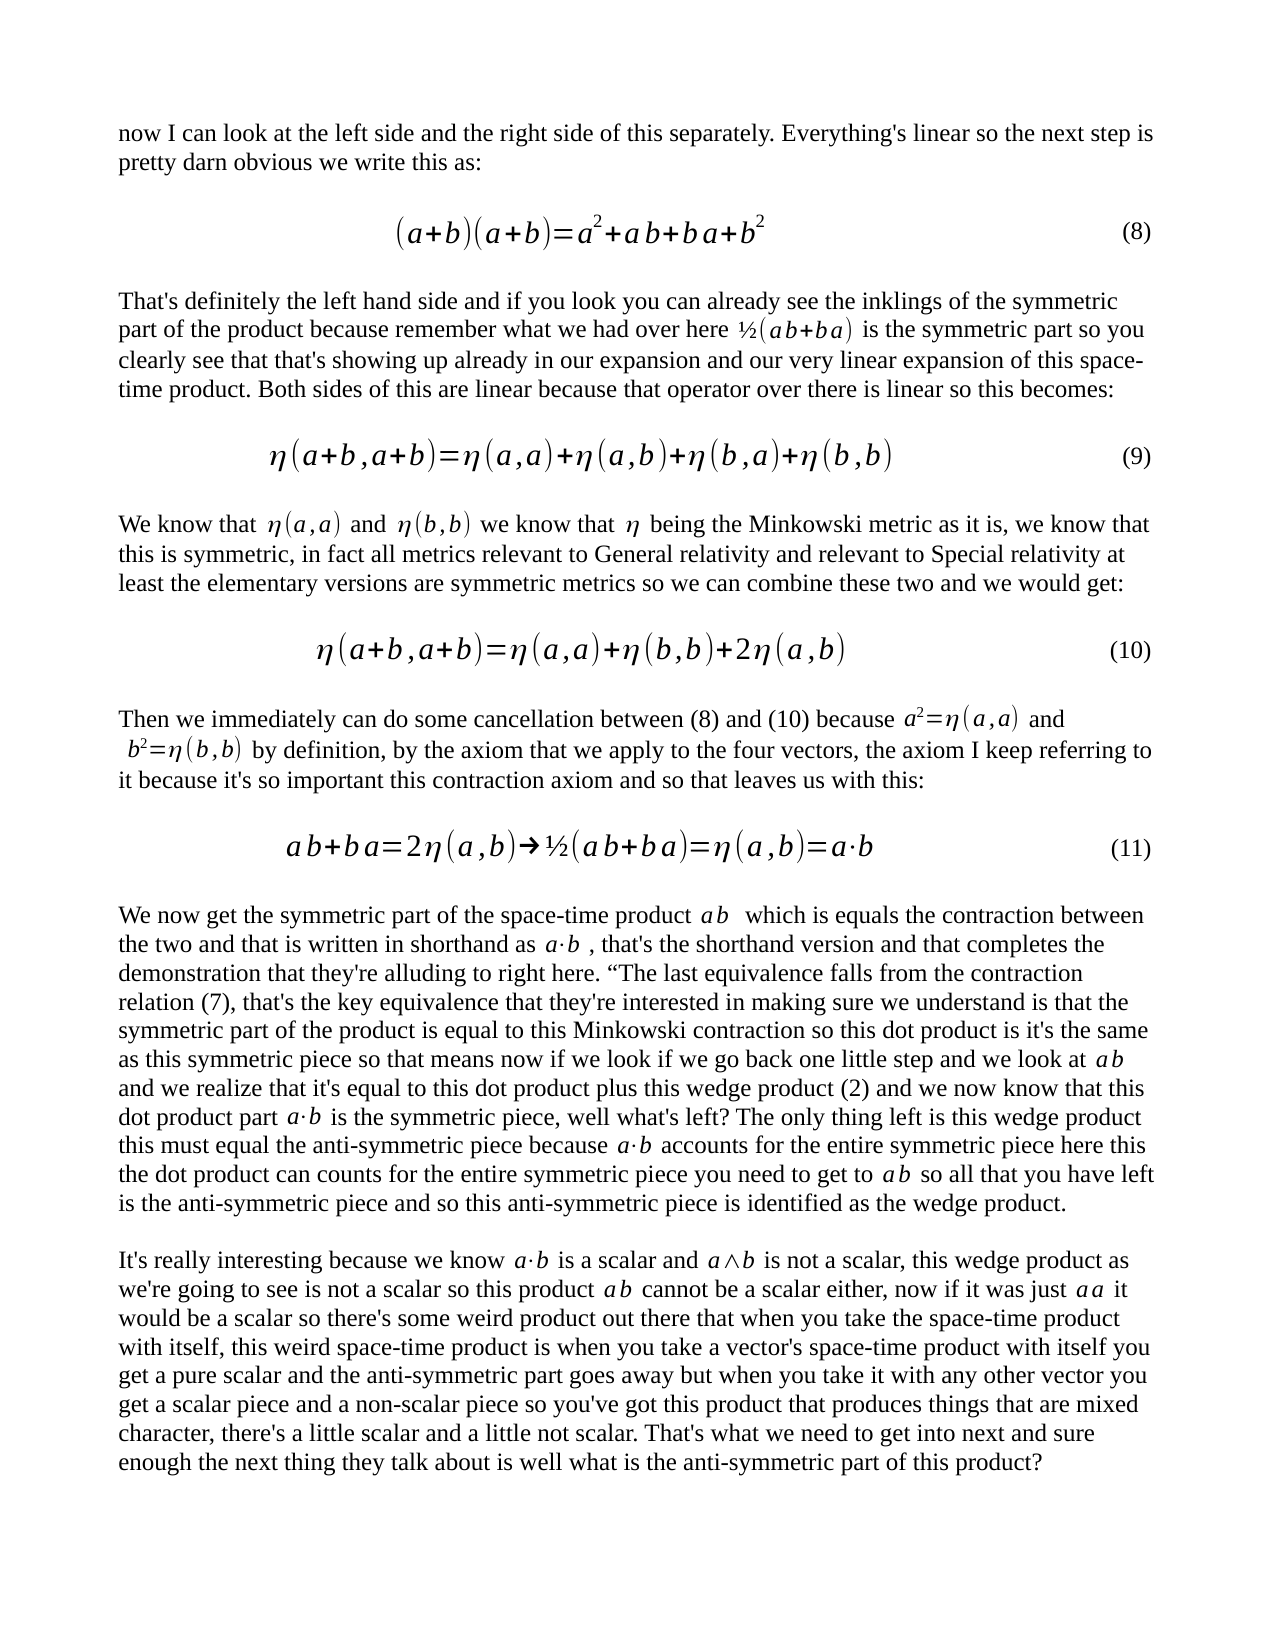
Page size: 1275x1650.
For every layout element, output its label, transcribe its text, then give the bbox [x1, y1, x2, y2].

table_header [118, 204, 1041, 257]
table_header (11) [1041, 823, 1157, 872]
text We know thatandwe know thatbeing the Minkowski metric as it is, we know that this is symmetric, in fact all metrics relevant to General relativity and relevant to Special relativity at least the elementary versions are symmetric metrics so we can combine these two and we would get: [118, 509, 1157, 597]
table_header (10) [1041, 626, 1157, 674]
text That's definitely the left hand side and if you look you can already see the inklings of the symmetric part of the product because remember what we had over hereis the symmetric part so you clearly see that that's showing up already in our expansion and our very linear expansion of this space-time product. Both sides of this are linear because that operator over there is linear so this becomes: [118, 286, 1157, 402]
text Then we immediately can do some cancellation between (8) and (10) becauseandby definition, by the axiom that we apply to the four vectors, the axiom I keep referring to it because it's so important this contraction axiom and so that leaves us with this: [118, 703, 1157, 794]
table_header [118, 626, 1041, 674]
table_header [118, 431, 1041, 480]
text We now get the symmetric part of the space-time product which is equals the contraction between the two and that is written in shorthand as, that's the shorthand version and that completes the demonstration that they're alluding to right here. “The last equivalence falls from the contraction relation (7), that's the key equivalence that they're interested in making sure we understand is that the symmetric part of the product is equal to this Minkowski contraction so this dot product is it's the same as this symmetric piece so that means now if we look if we go back one little step and we look atand we realize that it's equal to this dot product plus this wedge product (2) and we now know that this dot product partis the symmetric piece, well what's left? The only thing left is this wedge product this must equal the anti-symmetric piece becauseaccounts for the entire symmetric piece here this the dot product can counts for the entire symmetric piece you need to get toso all that you have left is the anti-symmetric piece and so this anti-symmetric piece is identified as the wedge product. [118, 901, 1157, 1217]
text We're going to start with the notion that we have two vectorsand, we definitely know that we can addandtogether so we can definitely addandand we still are inside this spaceand because of that we can take the metric from this space and we can apply the metric toandif we want, we can also take the geometric product ofandwith itself soandis a vector in the space sois also, well it is now subject to that contraction rule, this has to equalbecause rememberandare both vectors insois a vector inso I'm basically taking the space-time product of a vector with itself and this is the rule, this is the rule for doing that so now I can look at the left side and the right side of this separately. Everything's linear so the next step is pretty darn obvious we write this as: [118, 118, 1157, 176]
text It's really interesting because we knowis a scalar andis not a scalar, this wedge product as we're going to see is not a scalar so this productcannot be a scalar either, now if it was justit would be a scalar so there's some weird product out there that when you take the space-time product with itself, this weird space-time product is when you take a vector's space-time product with itself you get a pure scalar and the anti-symmetric part goes away but when you take it with any other vector you get a scalar piece and a non-scalar piece so you've got this product that produces things that are mixed character, there's a little scalar and a little not scalar. That's what we need to get into next and sure enough the next thing they talk about is well what is the anti-symmetric part of this product? [118, 1246, 1157, 1476]
table_header [118, 823, 1041, 872]
table_header (8) [1041, 204, 1157, 257]
table_header (9) [1041, 431, 1157, 480]
